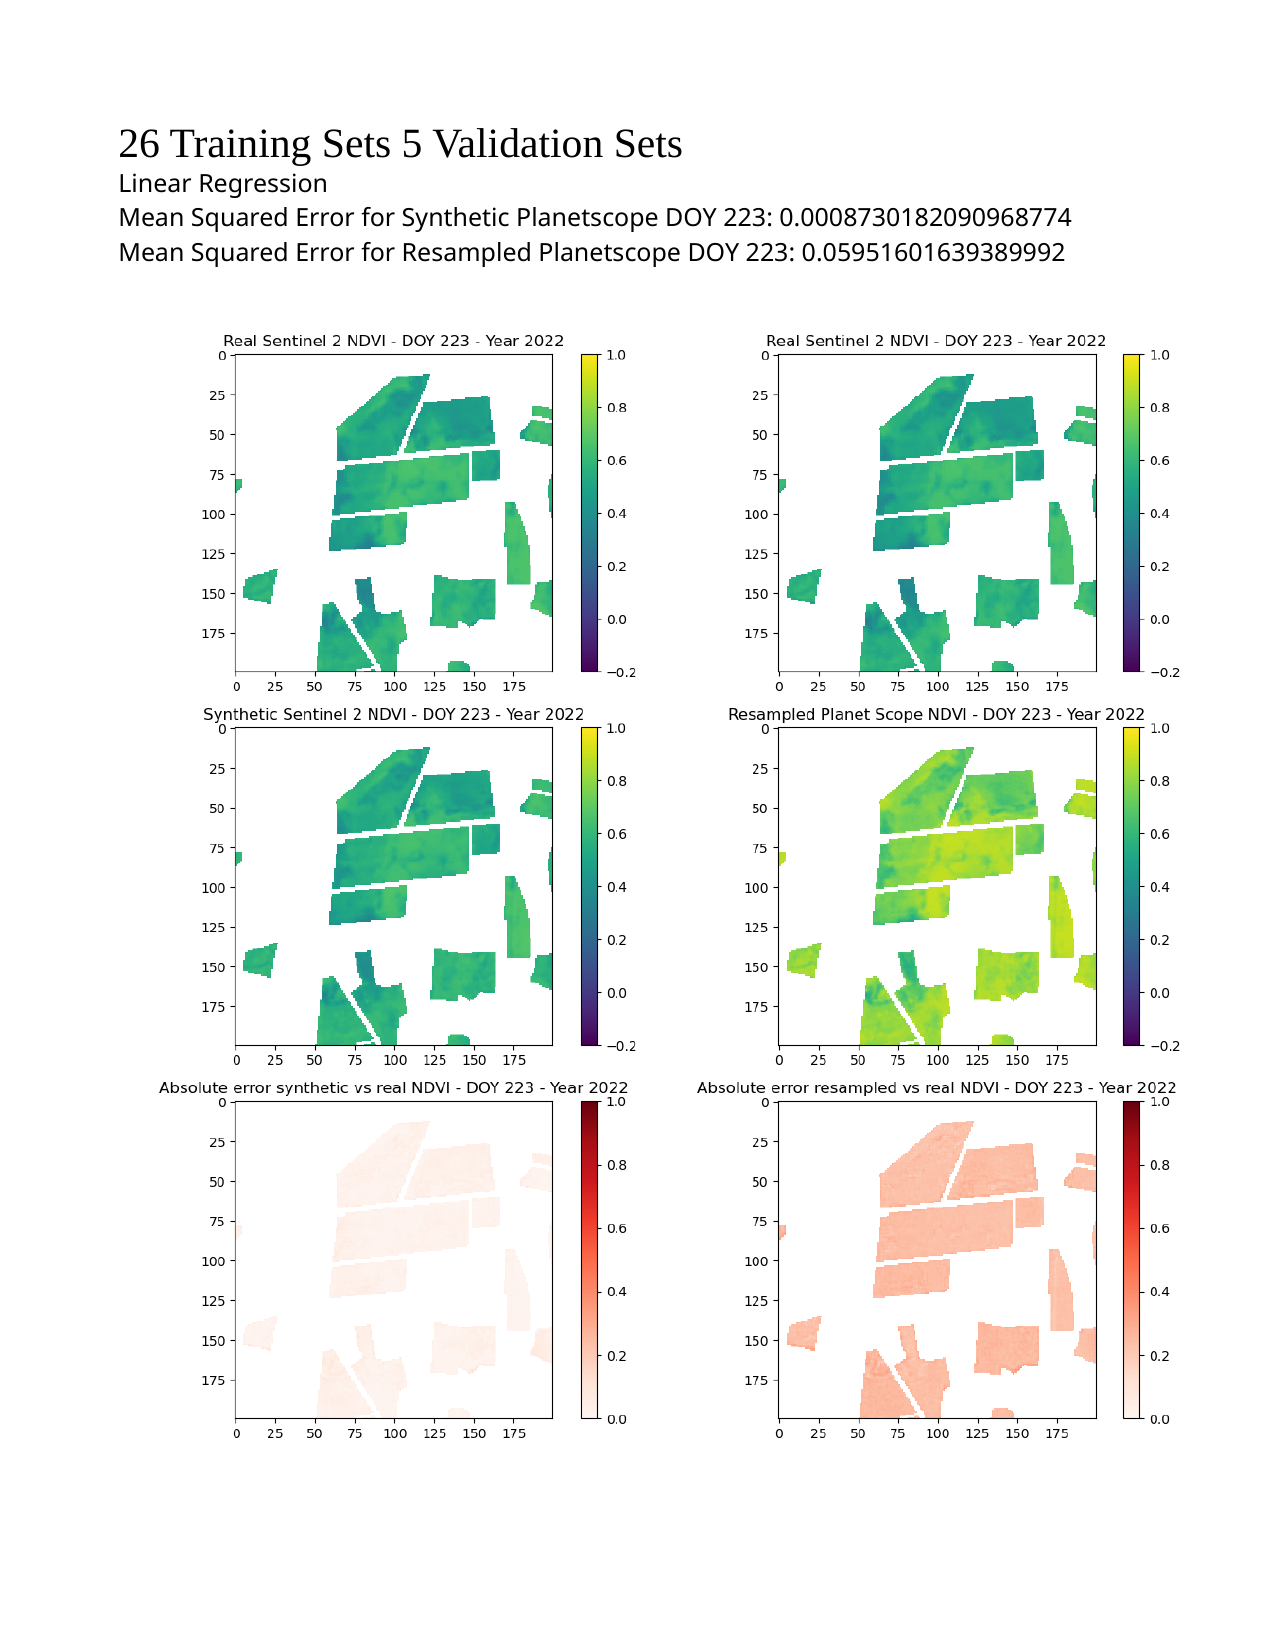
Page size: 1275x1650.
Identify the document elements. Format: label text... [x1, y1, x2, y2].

picture [149, 326, 1189, 1450]
text Mean Squared Error for Resampled Planetscope DOY 223: 0.05951601639389992 [118, 234, 1157, 268]
text 26 Training Sets 5 Validation Sets [118, 118, 1157, 166]
text Mean Squared Error for Synthetic Planetscope DOY 223: 0.0008730182090968774 [118, 200, 1157, 234]
text Linear Regression [118, 166, 1157, 200]
